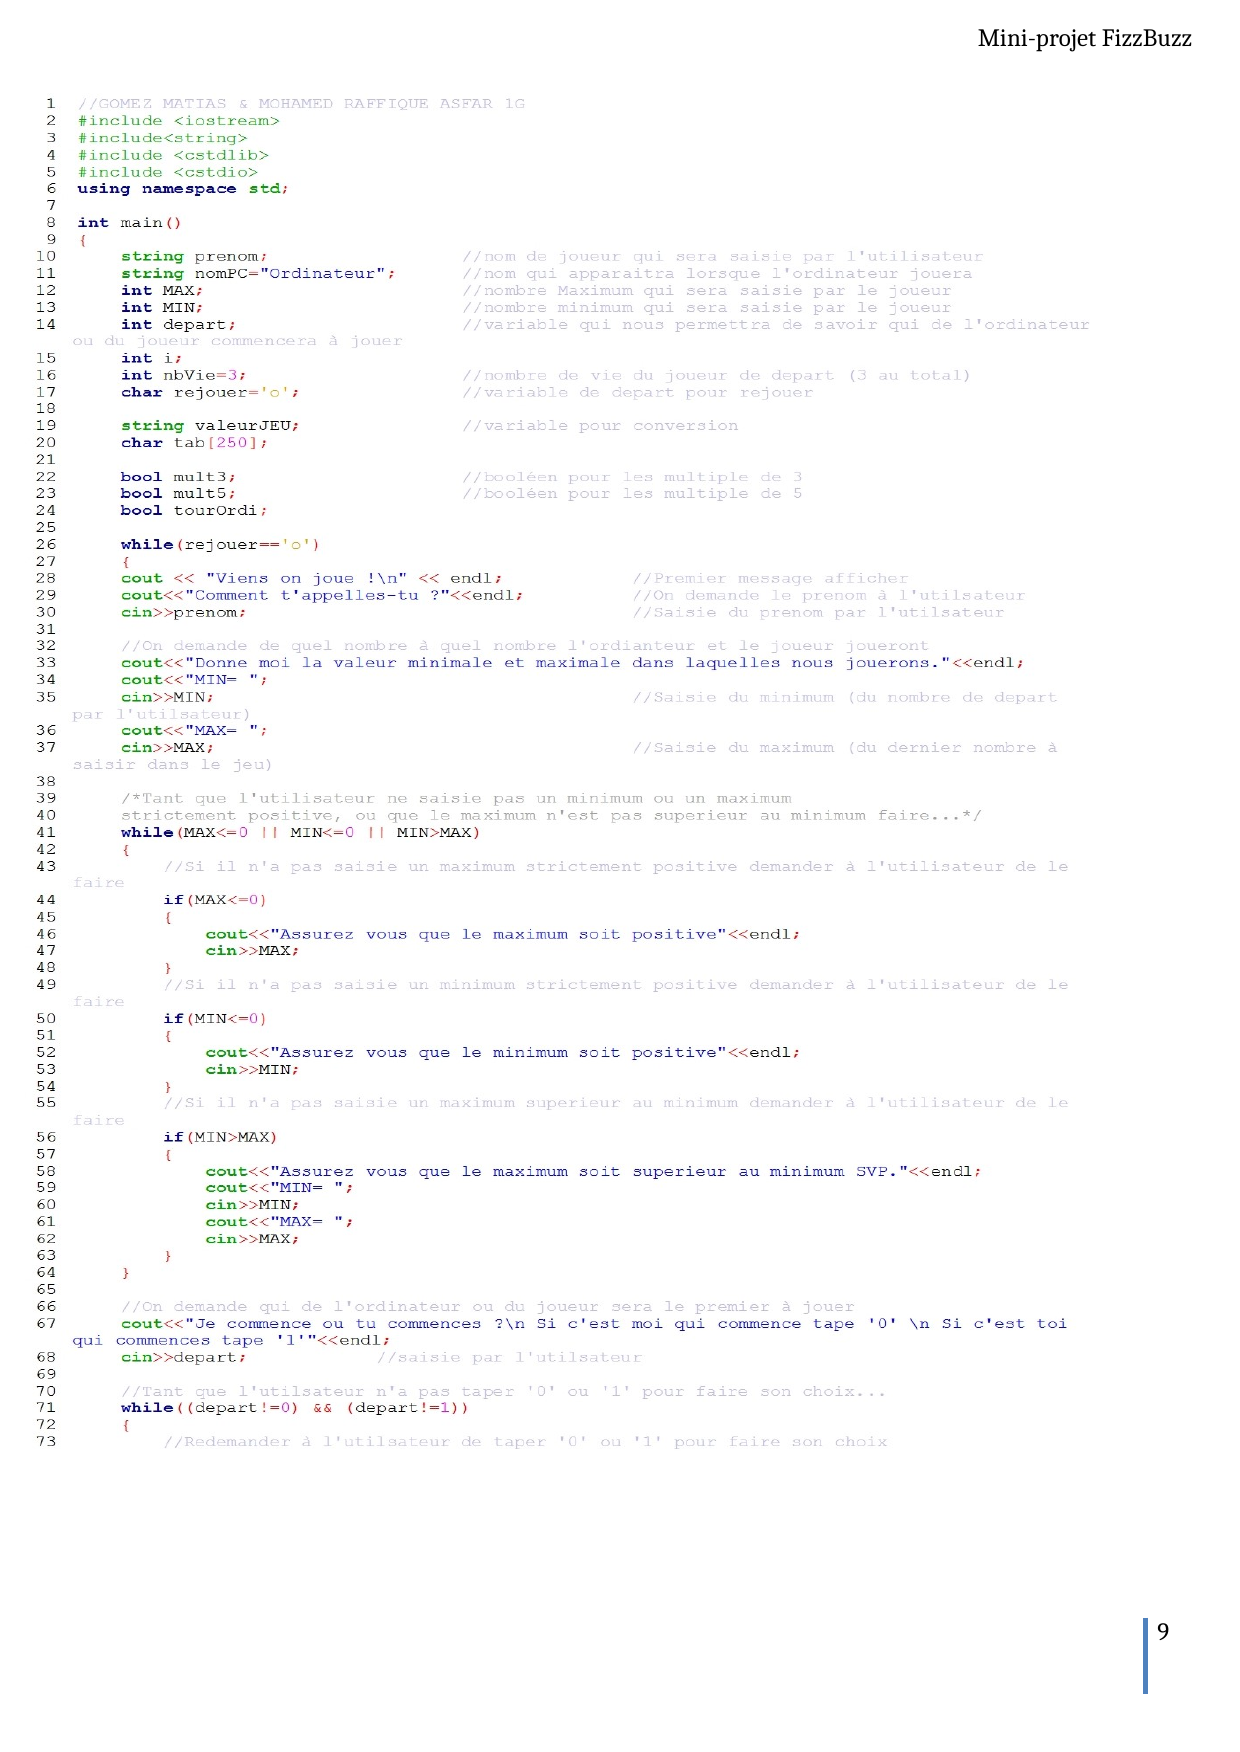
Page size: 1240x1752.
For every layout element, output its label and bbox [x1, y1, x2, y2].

picture [18, 81, 1118, 1463]
